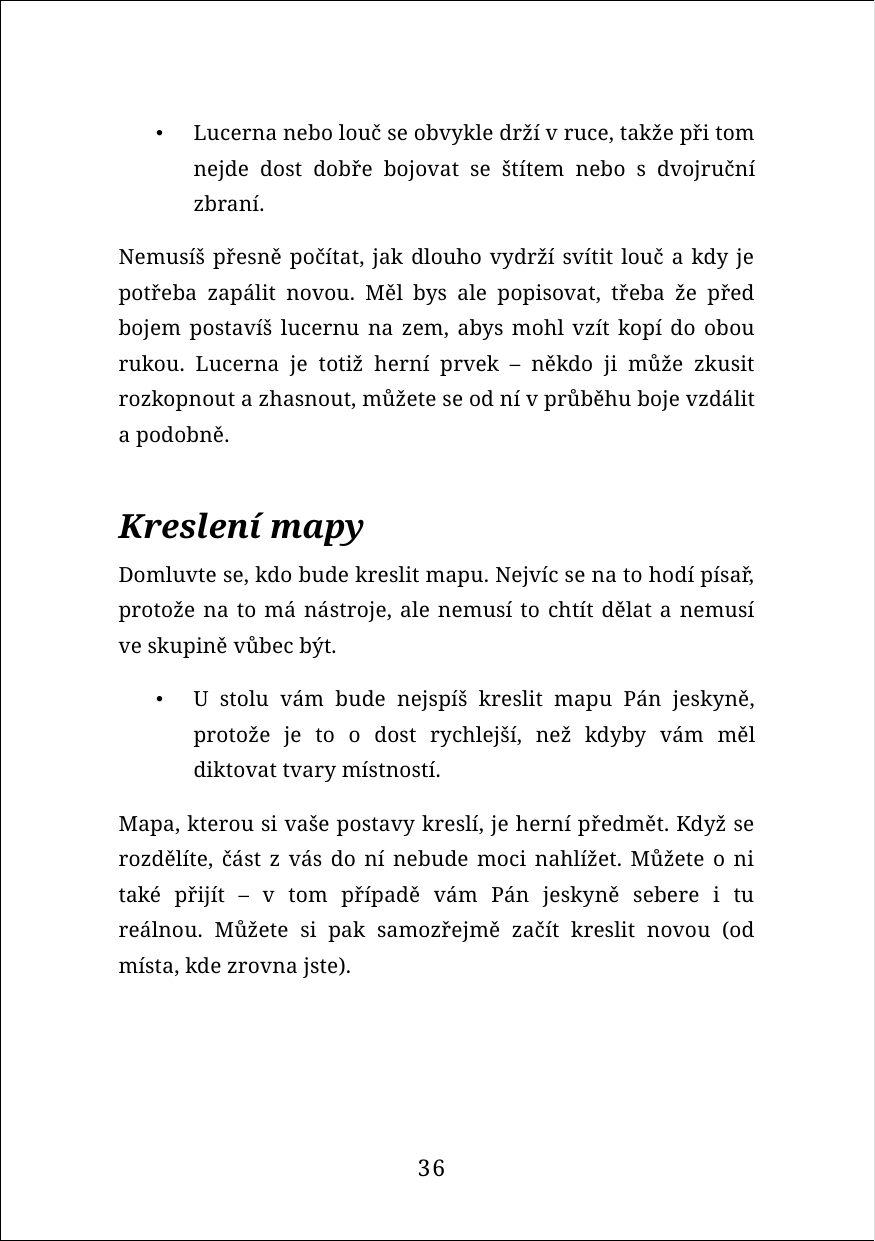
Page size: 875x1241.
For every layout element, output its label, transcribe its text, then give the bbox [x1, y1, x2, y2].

list U stolu vám bude nejspíš kreslit mapu Pán jeskyně, protože je to o dost rychlejší, než kdyby vám měl diktovat tvary místností. [156, 684, 756, 784]
subtitle Kreslení mapy [118, 503, 756, 548]
text Mapa, kterou si vaše postavy kreslí, je herní předmět. Když se rozdělíte, část z vás do ní nebude moci nahlížet. Můžete o ni také přijít – v tom případě vám Pán jeskyně sebere i tu reálnou. Můžete si pak samozřejmě začít kreslit novou (od místa, kde zrovna jste). [118, 809, 756, 979]
text Nemusíš přesně počítat, jak dlouho vydrží svítit louč a kdy je potřeba zapálit novou. Měl bys ale popisovat, třeba že před bojem postavíš lucernu na zem, abys mohl vzít kopí do obou rukou. Lucerna je totiž herní prvek – někdo ji může zkusit rozkopnout a zhasnout, můžete se od ní v průběhu boje vzdálit a podobně. [118, 242, 756, 448]
text Domluvte se, kdo bude kreslit mapu. Nejvíc se na to hodí písař, protože na to má nástroje, ale nemusí to chtít dělat a nemusí ve skupině vůbec být. [118, 560, 756, 659]
list Lucerna nebo louč se obvykle drží v ruce, takže při tom nejde dost dobře bojovat se štítem nebo s dvojruční zbraní. [156, 118, 756, 218]
